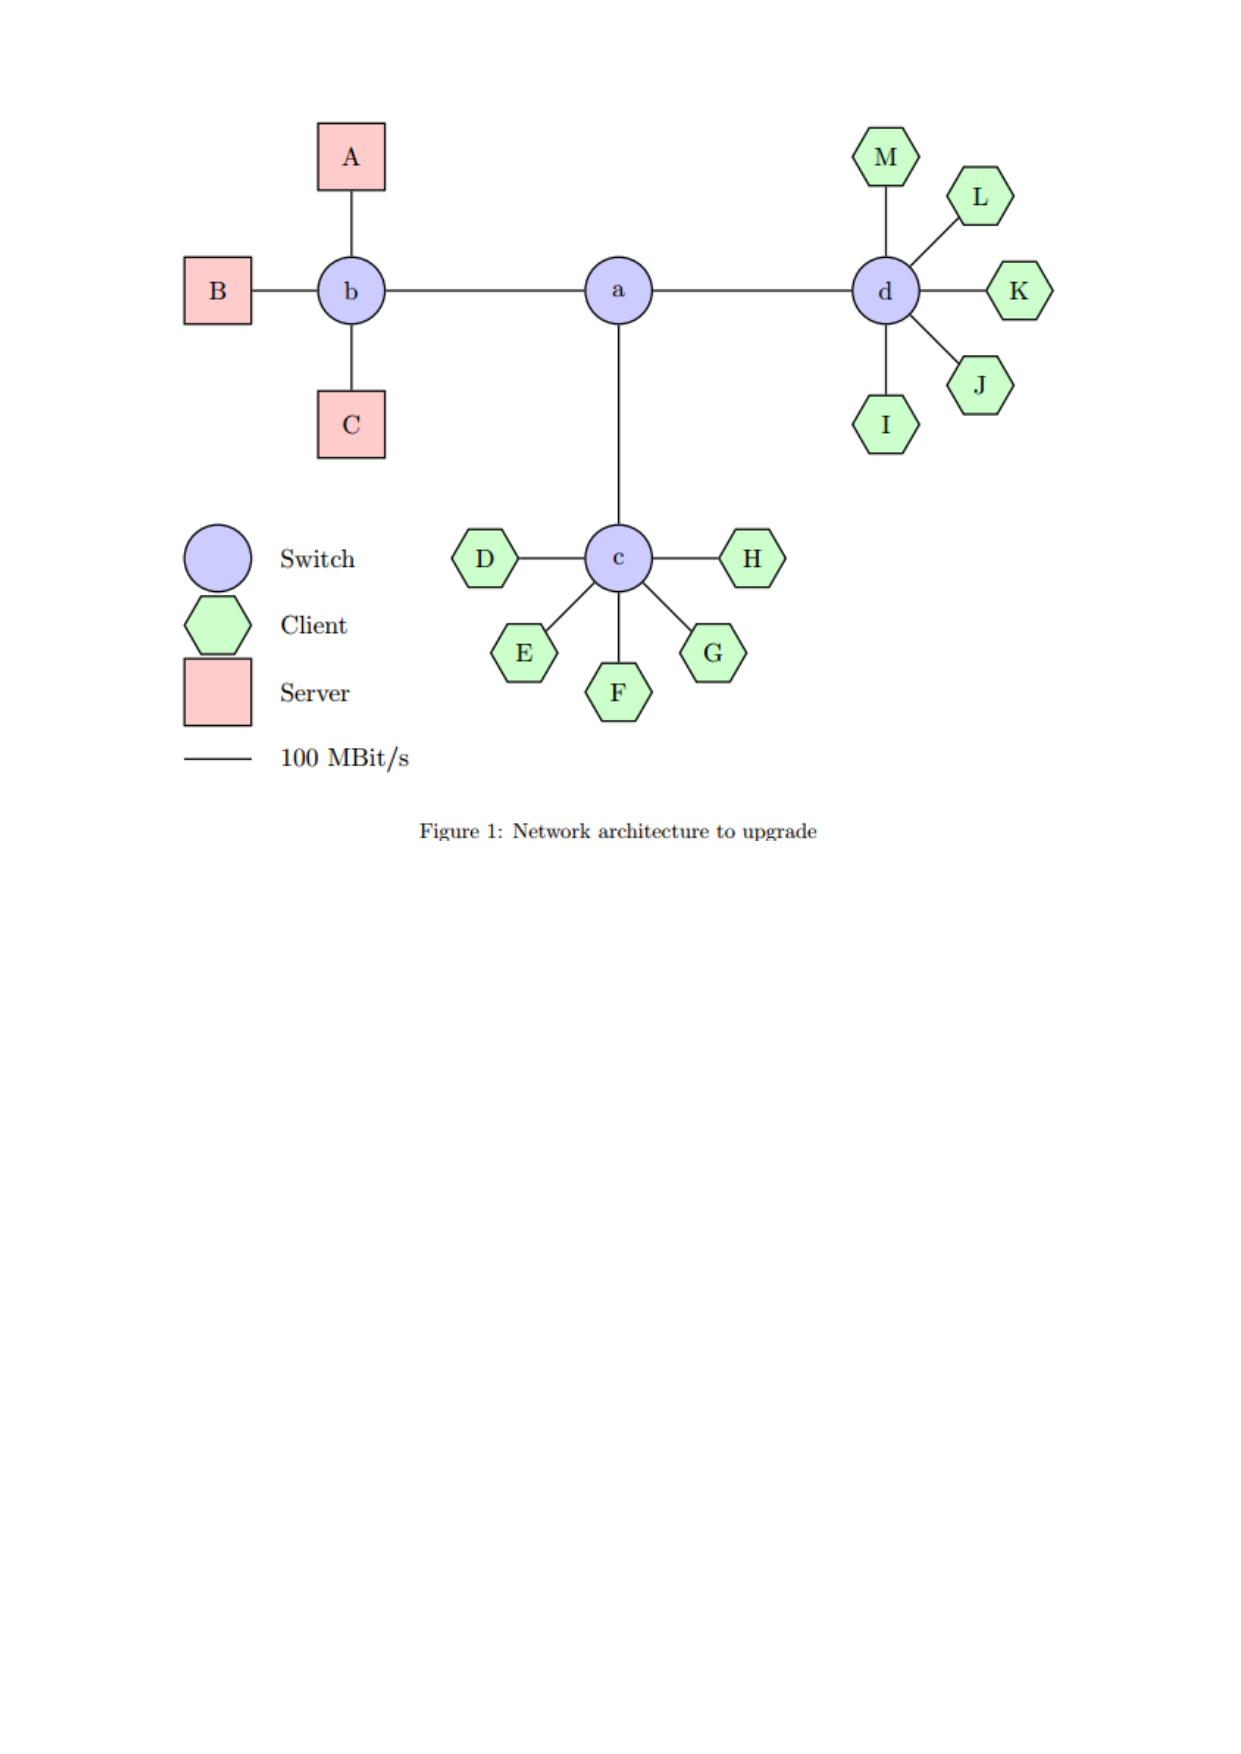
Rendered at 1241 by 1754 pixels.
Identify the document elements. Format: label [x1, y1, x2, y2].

picture [179, 118, 1062, 841]
